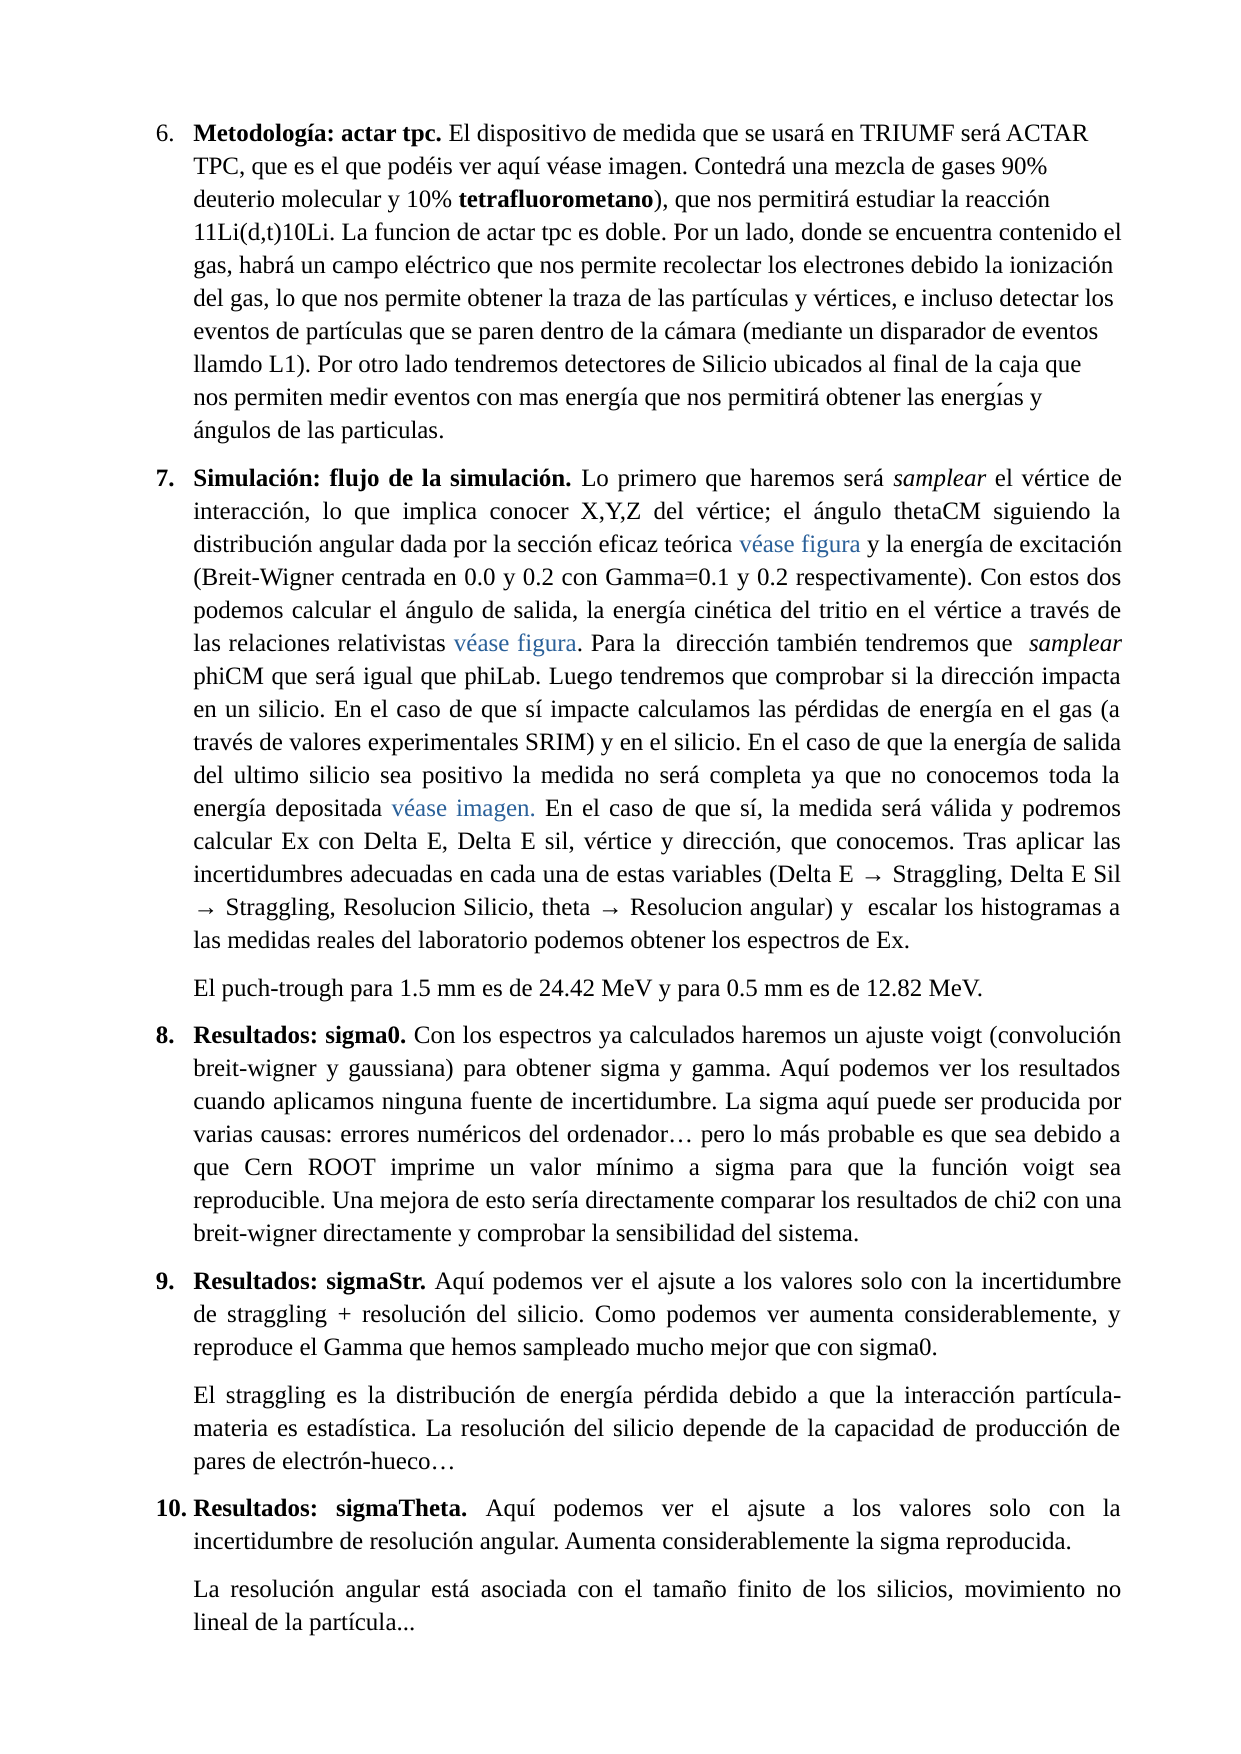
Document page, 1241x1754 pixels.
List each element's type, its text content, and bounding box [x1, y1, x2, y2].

list El straggling es la distribución de energía pérdida debido a que la interacción partícula-materia es estadística. La resolución del silicio depende de la capacidad de producción de pares de electrón-hueco… [156, 1380, 1122, 1474]
list Resultados: sigma0. Con los espectros ya calculados haremos un ajuste voigt (convolución breit-wigner y gaussiana) para obtener sigma y gamma. Aquí podemos ver los resultados cuando aplicamos ninguna fuente de incertidumbre. La sigma aquí puede ser producida por varias causas: errores numéricos del ordenador… pero lo más probable es que sea debido a que Cern ROOT imprime un valor mínimo a sigma para que la función voigt sea reproducible. Una mejora de esto sería directamente comparar los resultados de chi2 con una breit-wigner directamente y comprobar la sensibilidad del sistema. [156, 1020, 1122, 1247]
list Simulación: flujo de la simulación. Lo primero que haremos será samplear el vértice de interacción, lo que implica conocer X,Y,Z del vértice; el ángulo thetaCM siguiendo la distribución angular dada por la sección eficaz teórica véase figura y la energía de excitación (Breit-Wigner centrada en 0.0 y 0.2 con Gamma=0.1 y 0.2 respectivamente). Con estos dos podemos calcular el ángulo de salida, la energía cinética del tritio en el vértice a través de las relaciones relativistas véase figura. Para la dirección también tendremos que samplear phiCM que será igual que phiLab. Luego tendremos que comprobar si la dirección impacta en un silicio. En el caso de que sí impacte calculamos las pérdidas de energía en el gas (a través de valores experimentales SRIM) y en el silicio. En el caso de que la energía de salida del ultimo silicio sea positivo la medida no será completa ya que no conocemos toda la energía depositada véase imagen. En el caso de que sí, la medida será válida y podremos calcular Ex con Delta E, Delta E sil, vértice y dirección, que conocemos. Tras aplicar las incertidumbres adecuadas en cada una de estas variables (Delta E → Straggling, Delta E Sil → Straggling, Resolucion Silicio, theta → Resolucion angular) y escalar los histogramas a las medidas reales del laboratorio podemos obtener los espectros de Ex. [156, 463, 1122, 954]
list Metodología: actar tpc. El dispositivo de medida que se usará en TRIUMF será ACTAR TPC, que es el que podéis ver aquí véase imagen. Contedrá una mezcla de gases 90% deuterio molecular y 10% tetrafluorometano), que nos permitirá estudiar la reacción 11Li(d,t)10Li. La funcion de actar tpc es doble. Por un lado, donde se encuentra contenido el gas, habrá un campo eléctrico que nos permite recolectar los electrones debido la ionización del gas, lo que nos permite obtener la traza de las partículas y vértices, e incluso detectar los eventos de partículas que se paren dentro de la cámara (mediante un disparador de eventos llamdo L1). Por otro lado tendremos detectores de Silicio ubicados al final de la caja que nos permiten medir eventos con mas energía que nos permitirá obtener las energı́as y ángulos de las particulas. [156, 118, 1122, 444]
list El puch-trough para 1.5 mm es de 24.42 MeV y para 0.5 mm es de 12.82 MeV. [156, 973, 1122, 1002]
list La resolución angular está asociada con el tamaño finito de los silicios, movimiento no lineal de la partícula... [156, 1574, 1122, 1636]
list Resultados: sigmaStr. Aquí podemos ver el ajsute a los valores solo con la incertidumbre de straggling + resolución del silicio. Como podemos ver aumenta considerablemente, y reproduce el Gamma que hemos sampleado mucho mejor que con sigma0. [156, 1266, 1122, 1361]
list Resultados: sigmaTheta. Aquí podemos ver el ajsute a los valores solo con la incertidumbre de resolución angular. Aumenta considerablemente la sigma reproducida. [156, 1493, 1122, 1555]
